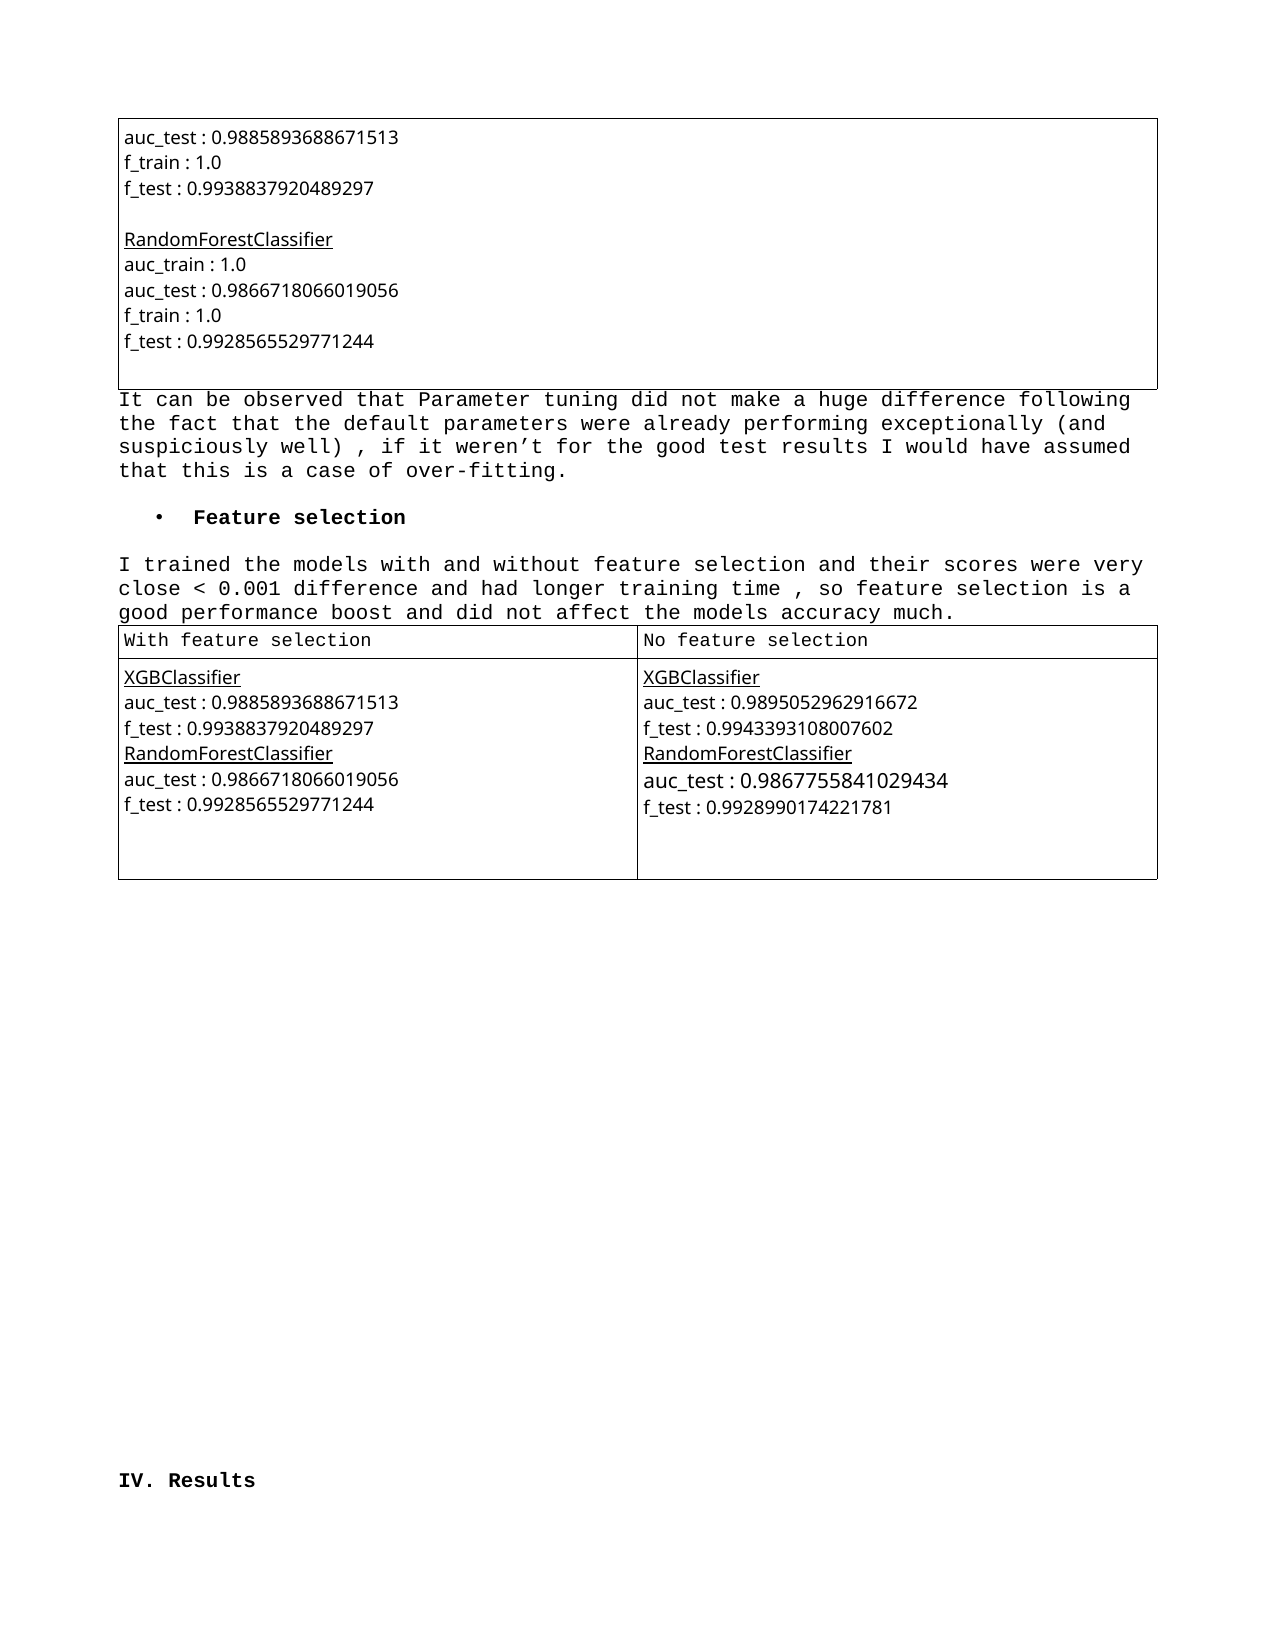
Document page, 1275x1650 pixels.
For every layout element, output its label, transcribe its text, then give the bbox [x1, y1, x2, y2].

table_cell XGBClassifier auc_test : 0.9895052962916672 f_test : 0.9943393108007602 RandomForestClassifier auc_test : 0.9867755841029434 f_test : 0.9928990174221781 [638, 659, 1157, 879]
table_header With feature selection [119, 626, 637, 658]
list Feature selection [156, 507, 1157, 531]
text IV. Results [118, 1470, 1157, 1494]
table_cell auc_test : 0.9885893688671513 f_train : 1.0 f_test : 0.9938837920489297 RandomForestClassifier auc_train : 1.0 auc_test : 0.9866718066019056 f_train : 1.0 f_test : 0.9928565529771244 [119, 119, 1157, 389]
text It can be observed that Parameter tuning did not make a huge difference following the fact that the default parameters were already performing exceptionally (and suspiciously well) , if it weren’t for the good test results I would have assumed that this is a case of over-fitting. [118, 390, 1157, 483]
table_cell XGBClassifier auc_test : 0.9885893688671513 f_test : 0.9938837920489297 RandomForestClassifier auc_test : 0.9866718066019056 f_test : 0.9928565529771244 [119, 659, 637, 879]
text I trained the models with and without feature selection and their scores were very close < 0.001 difference and had longer training time , so feature selection is a good performance boost and did not affect the models accuracy much. [118, 554, 1157, 625]
table_header No feature selection [638, 626, 1157, 658]
